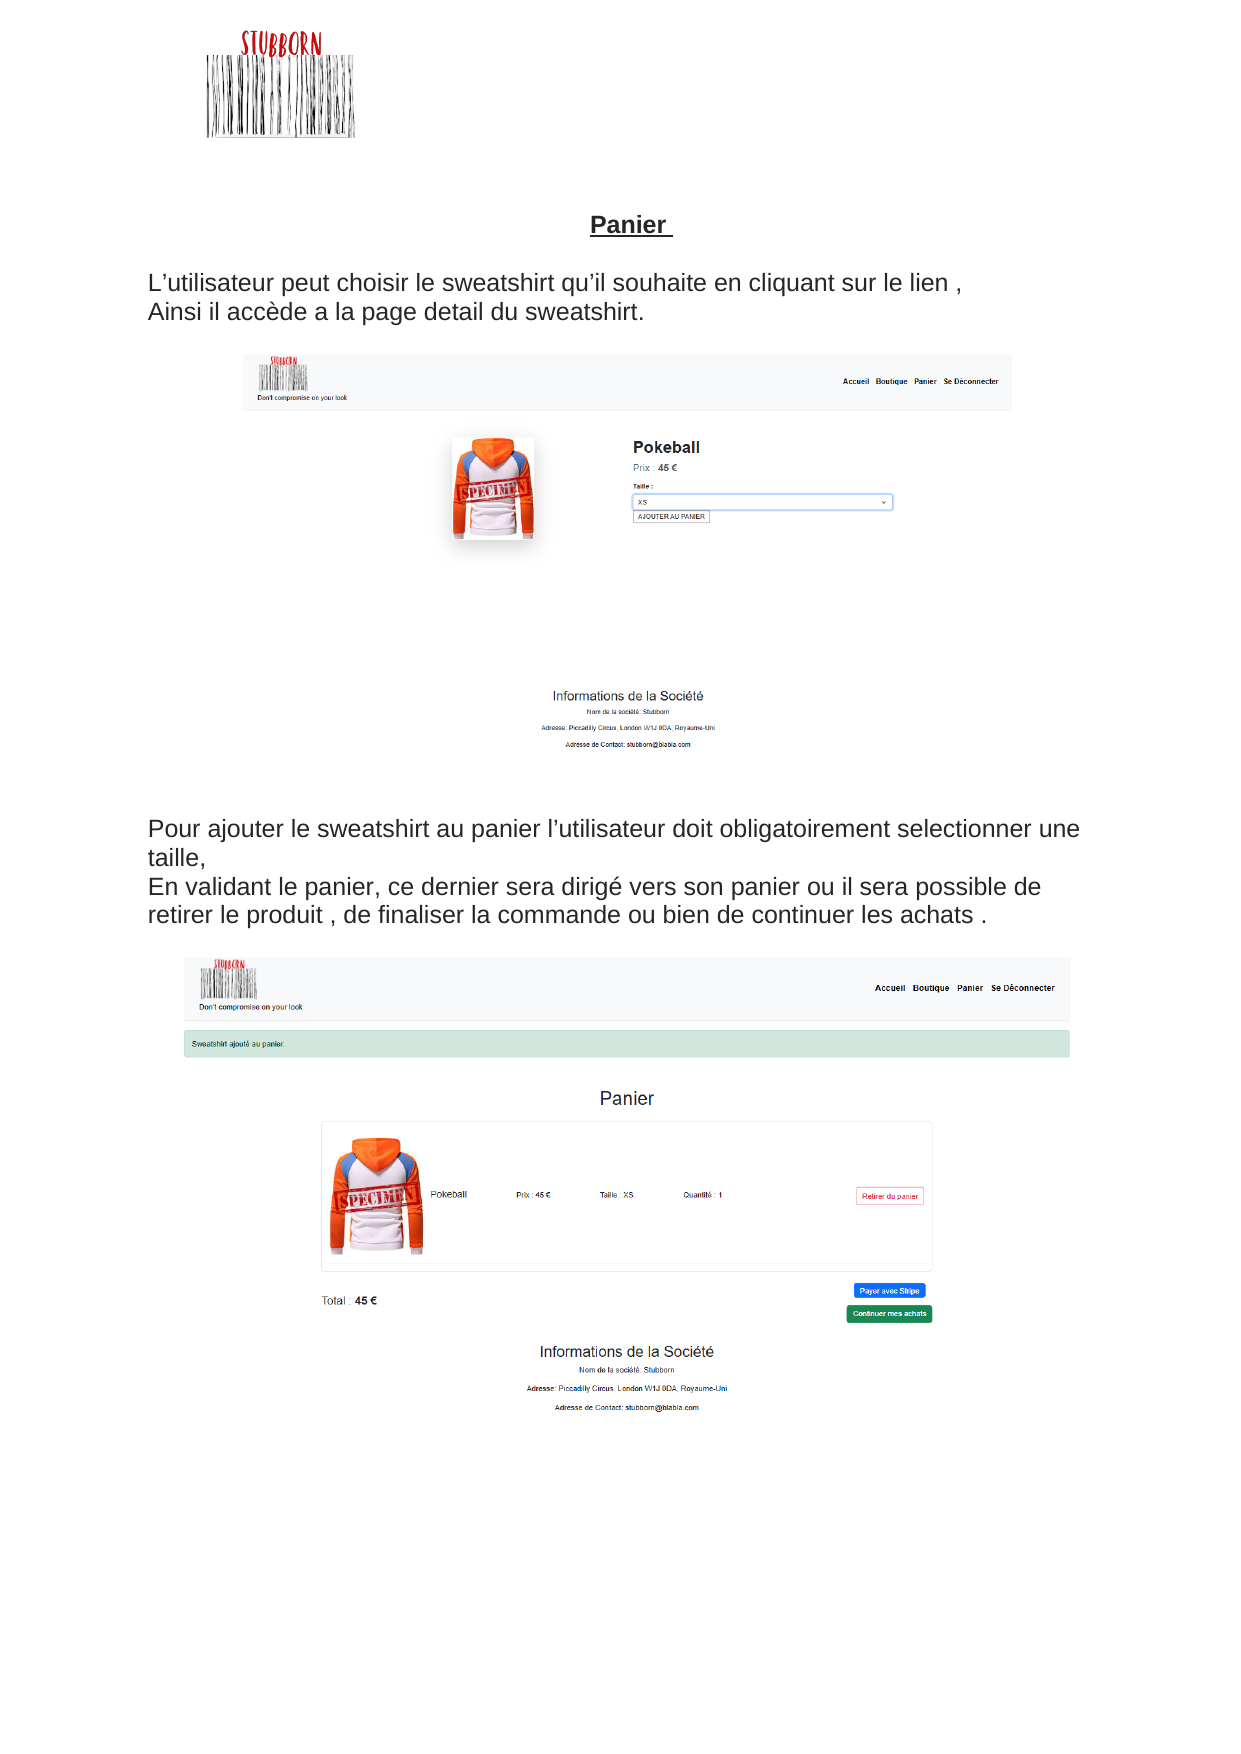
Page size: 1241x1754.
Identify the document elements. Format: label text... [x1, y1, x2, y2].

text L’utilisateur peut choisir le sweatshirt qu’il souhaite en cliquant sur le lien , [148, 268, 1108, 297]
picture [183, 957, 1072, 1434]
picture [243, 354, 1013, 756]
text Pour ajouter le sweatshirt au panier l’utilisateur doit obligatoirement selectionner une taille, [148, 814, 1108, 872]
text Ainsi il accède a la page detail du sweatshirt. [148, 297, 1108, 325]
text Panier [148, 210, 1108, 239]
picture [200, 23, 362, 142]
text En validant le panier, ce dernier sera dirigé vers son panier ou il sera possible de retirer le produit , de finaliser la commande ou bien de continuer les achats . [148, 872, 1108, 929]
